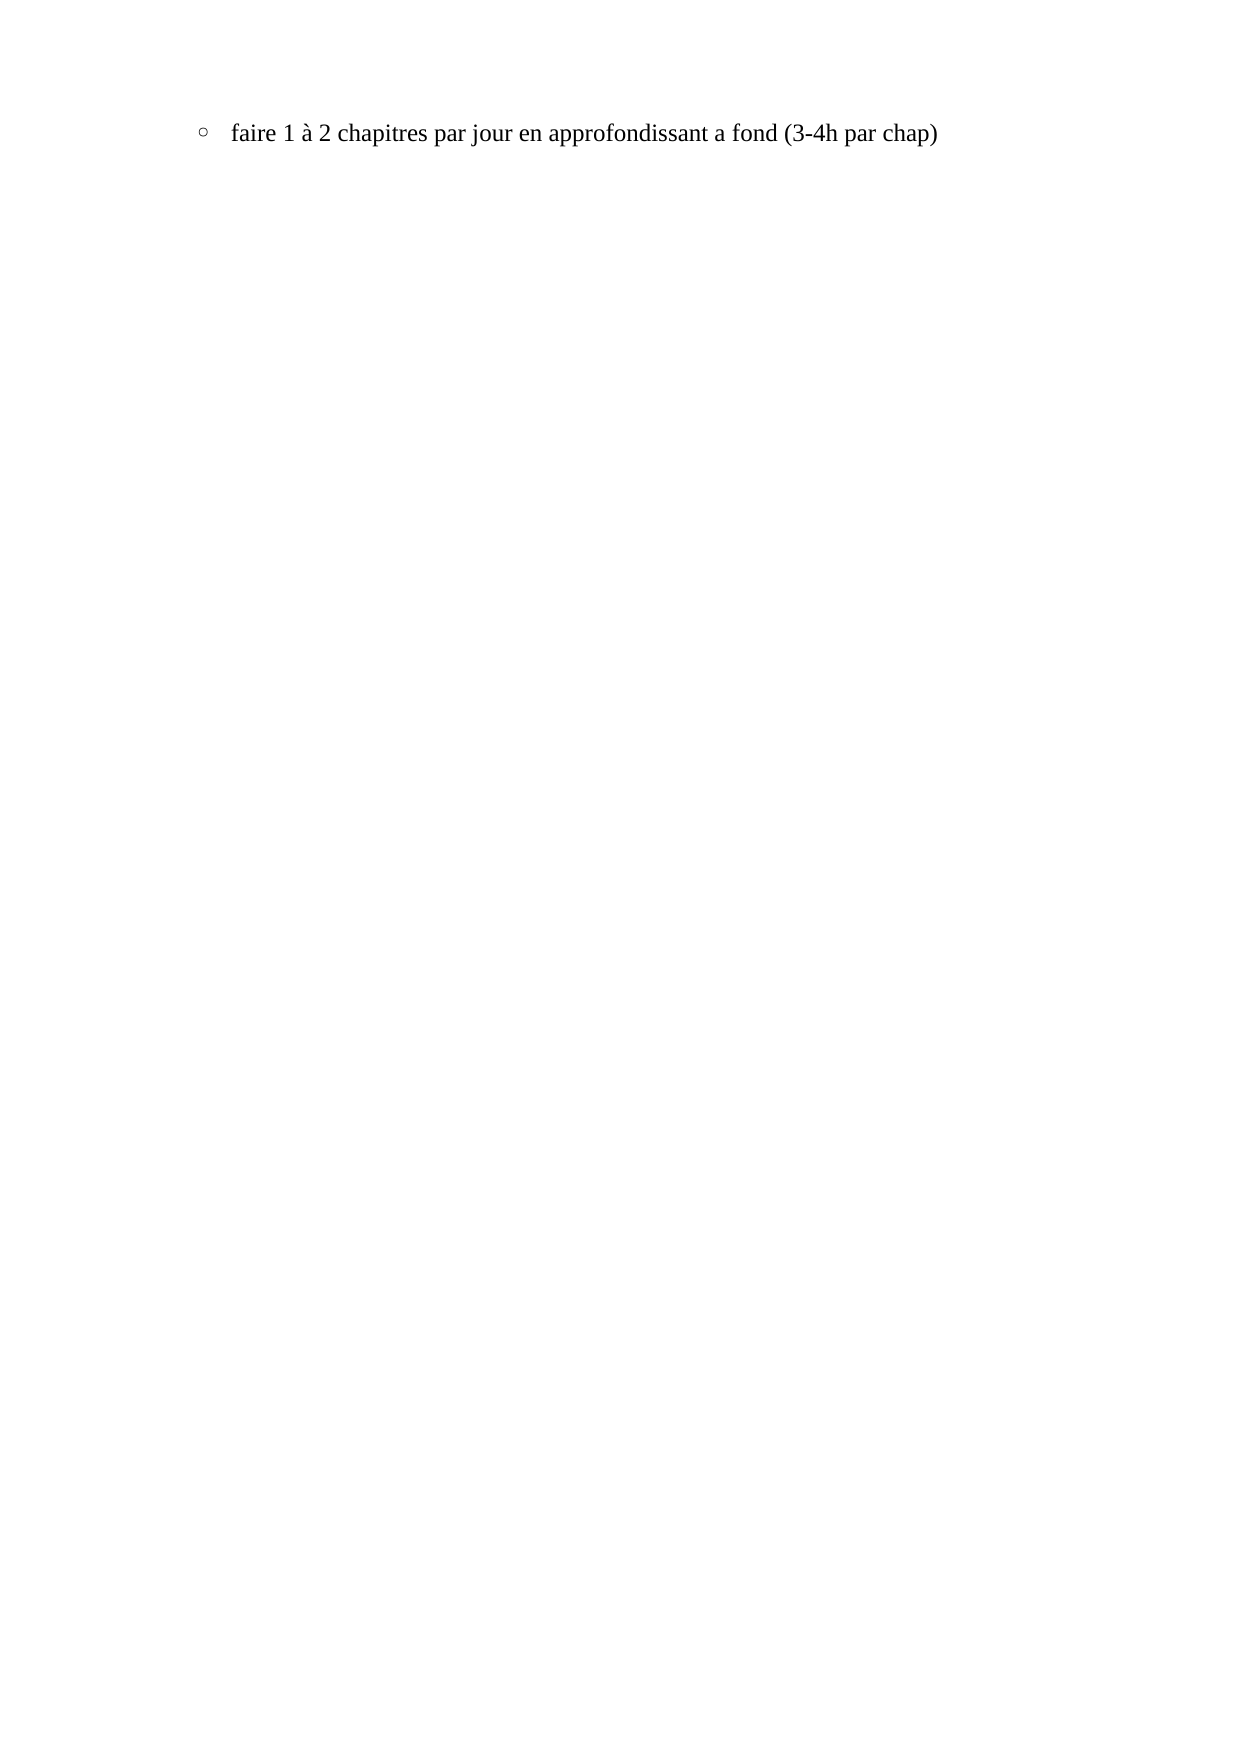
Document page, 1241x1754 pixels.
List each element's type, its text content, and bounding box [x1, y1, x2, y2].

list faire 1 à 2 chapitres par jour en approfondissant a fond (3-4h par chap) [193, 118, 1122, 147]
